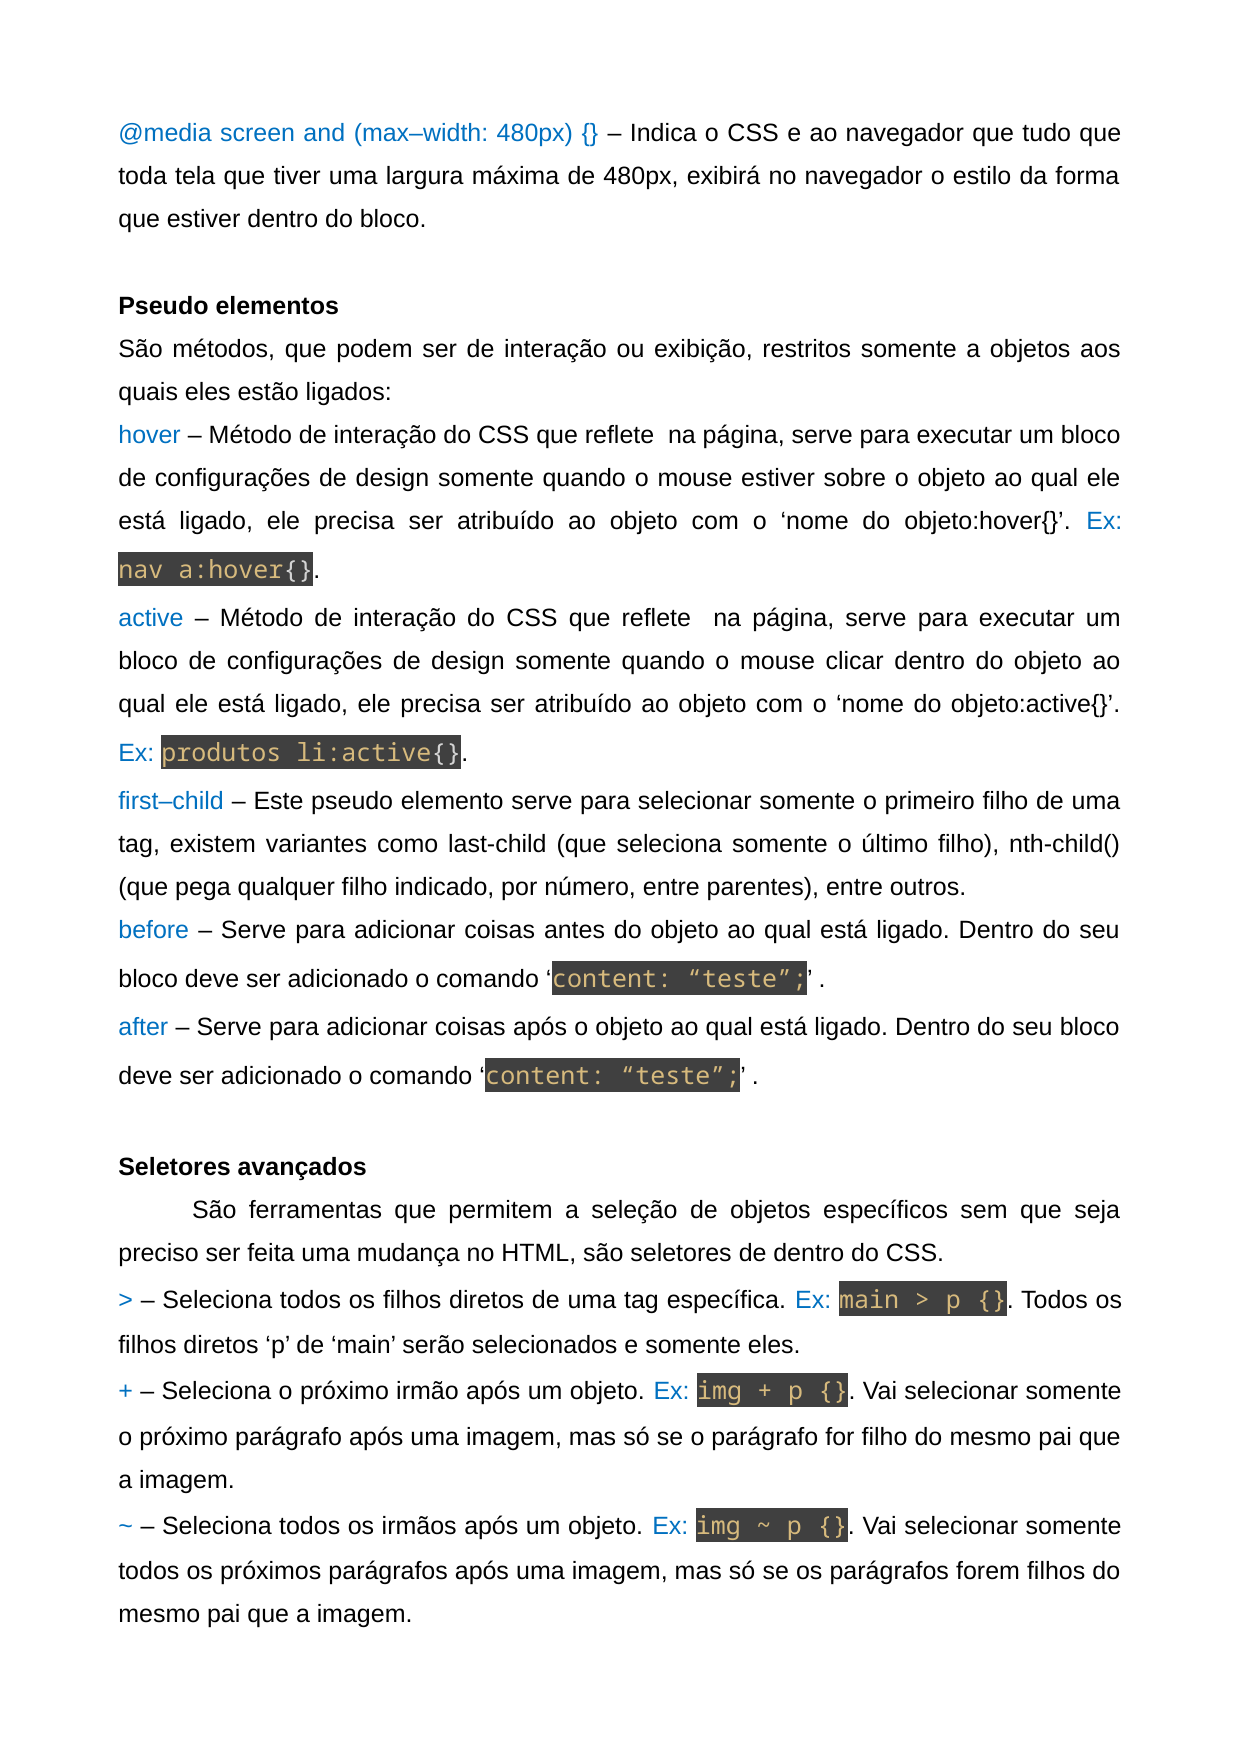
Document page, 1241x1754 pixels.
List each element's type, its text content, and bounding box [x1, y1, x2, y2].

text São métodos, que podem ser de interação ou exibição, restritos somente a objetos aos quais eles estão ligados: [118, 334, 1122, 406]
text before – Serve para adicionar coisas antes do objeto ao qual está ligado. Dentro do seu bloco deve ser adicionado o comando ‘content: “teste”;’ . [118, 915, 1122, 995]
text > – Seleciona todos os filhos diretos de uma tag específica. Ex: main > p {}. Todos os filhos diretos ‘p’ de ‘main’ serão selecionados e somente eles. [118, 1281, 1122, 1359]
text + – Seleciona o próximo irmão após um objeto. Ex: img + p {}. Vai selecionar somente o próximo parágrafo após uma imagem, mas só se o parágrafo for filho do mesmo pai que a imagem. [118, 1373, 1122, 1493]
text first–child – Este pseudo elemento serve para selecionar somente o primeiro filho de uma tag, existem variantes como last-child (que seleciona somente o último filho), nth-child() (que pega qualquer filho indicado, por número, entre parentes), entre outros. [118, 786, 1122, 901]
text after – Serve para adicionar coisas após o objeto ao qual está ligado. Dentro do seu bloco deve ser adicionado o comando ‘content: “teste”;’ . [118, 1012, 1122, 1092]
text @media screen and (max–width: 480px) {} – Indica o CSS e ao navegador que tudo que toda tela que tiver uma largura máxima de 480px, exibirá no navegador o estilo da forma que estiver dentro do bloco. [118, 118, 1122, 233]
text active – Método de interação do CSS que reflete na página, serve para executar um bloco de configurações de design somente quando o mouse clicar dentro do objeto ao qual ele está ligado, ele precisa ser atribuído ao objeto com o ‘nome do objeto:active{}’. Ex: produtos li:active{}. [118, 603, 1122, 769]
text ~ – Seleciona todos os irmãos após um objeto. Ex: img ~ p {}. Vai selecionar somente todos os próximos parágrafos após uma imagem, mas só se os parágrafos forem filhos do mesmo pai que a imagem. [118, 1508, 1122, 1628]
text Pseudo elementos [118, 291, 1122, 319]
text Seletores avançados [118, 1152, 1122, 1181]
text hover – Método de interação do CSS que reflete na página, serve para executar um bloco de configurações de design somente quando o mouse estiver sobre o objeto ao qual ele está ligado, ele precisa ser atribuído ao objeto com o ‘nome do objeto:hover{}’. Ex: nav a:hover{}. [118, 420, 1122, 586]
text São ferramentas que permitem a seleção de objetos específicos sem que seja preciso ser feita uma mudança no HTML, são seletores de dentro do CSS. [118, 1195, 1122, 1267]
